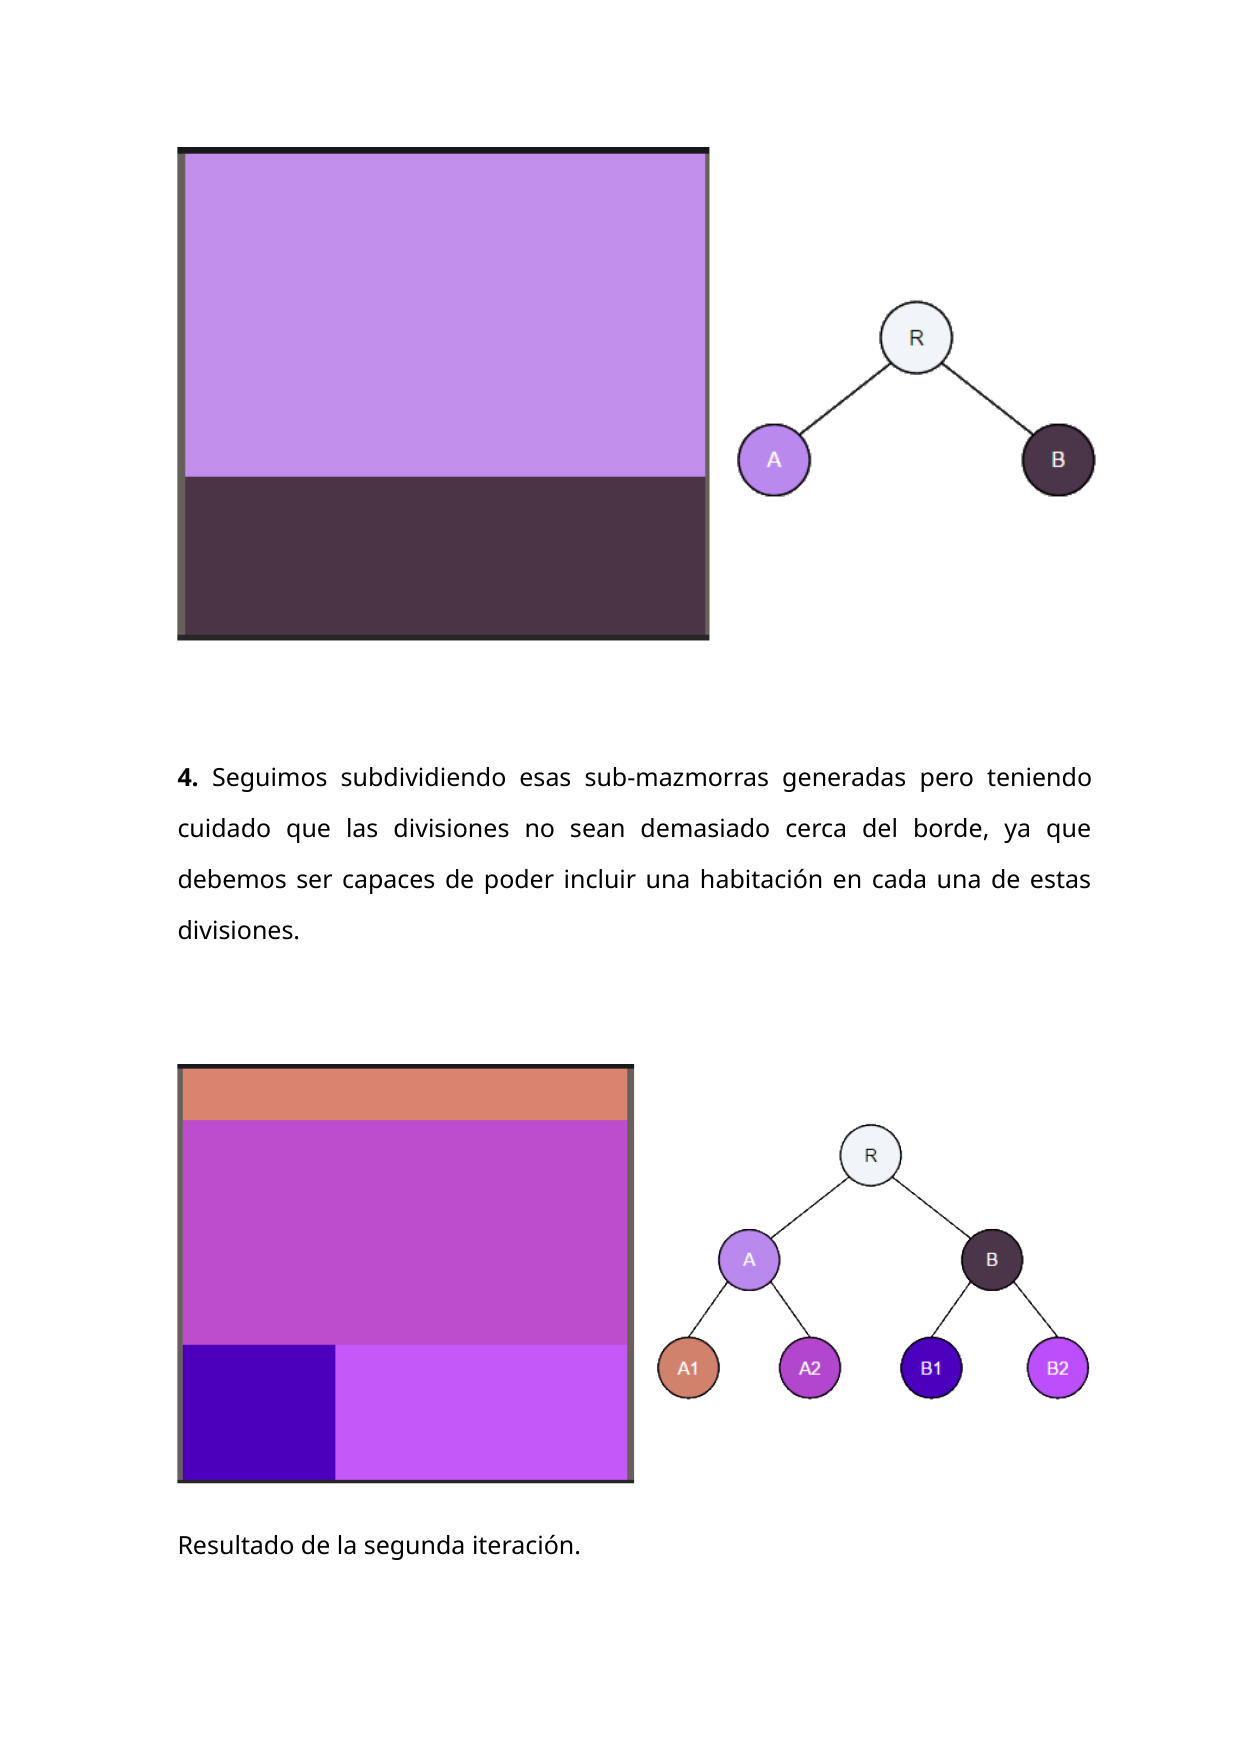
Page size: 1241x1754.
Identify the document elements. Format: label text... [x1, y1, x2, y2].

text Resultado de la segunda iteración. [177, 1527, 1093, 1561]
picture [177, 147, 1118, 642]
picture [177, 1064, 1118, 1486]
text 4. Seguimos subdividiendo esas sub-mazmorras generadas pero teniendo cuidado que las divisiones no sean demasiado cerca del borde, ya que debemos ser capaces de poder incluir una habitación en cada una de estas divisiones. [177, 759, 1093, 947]
